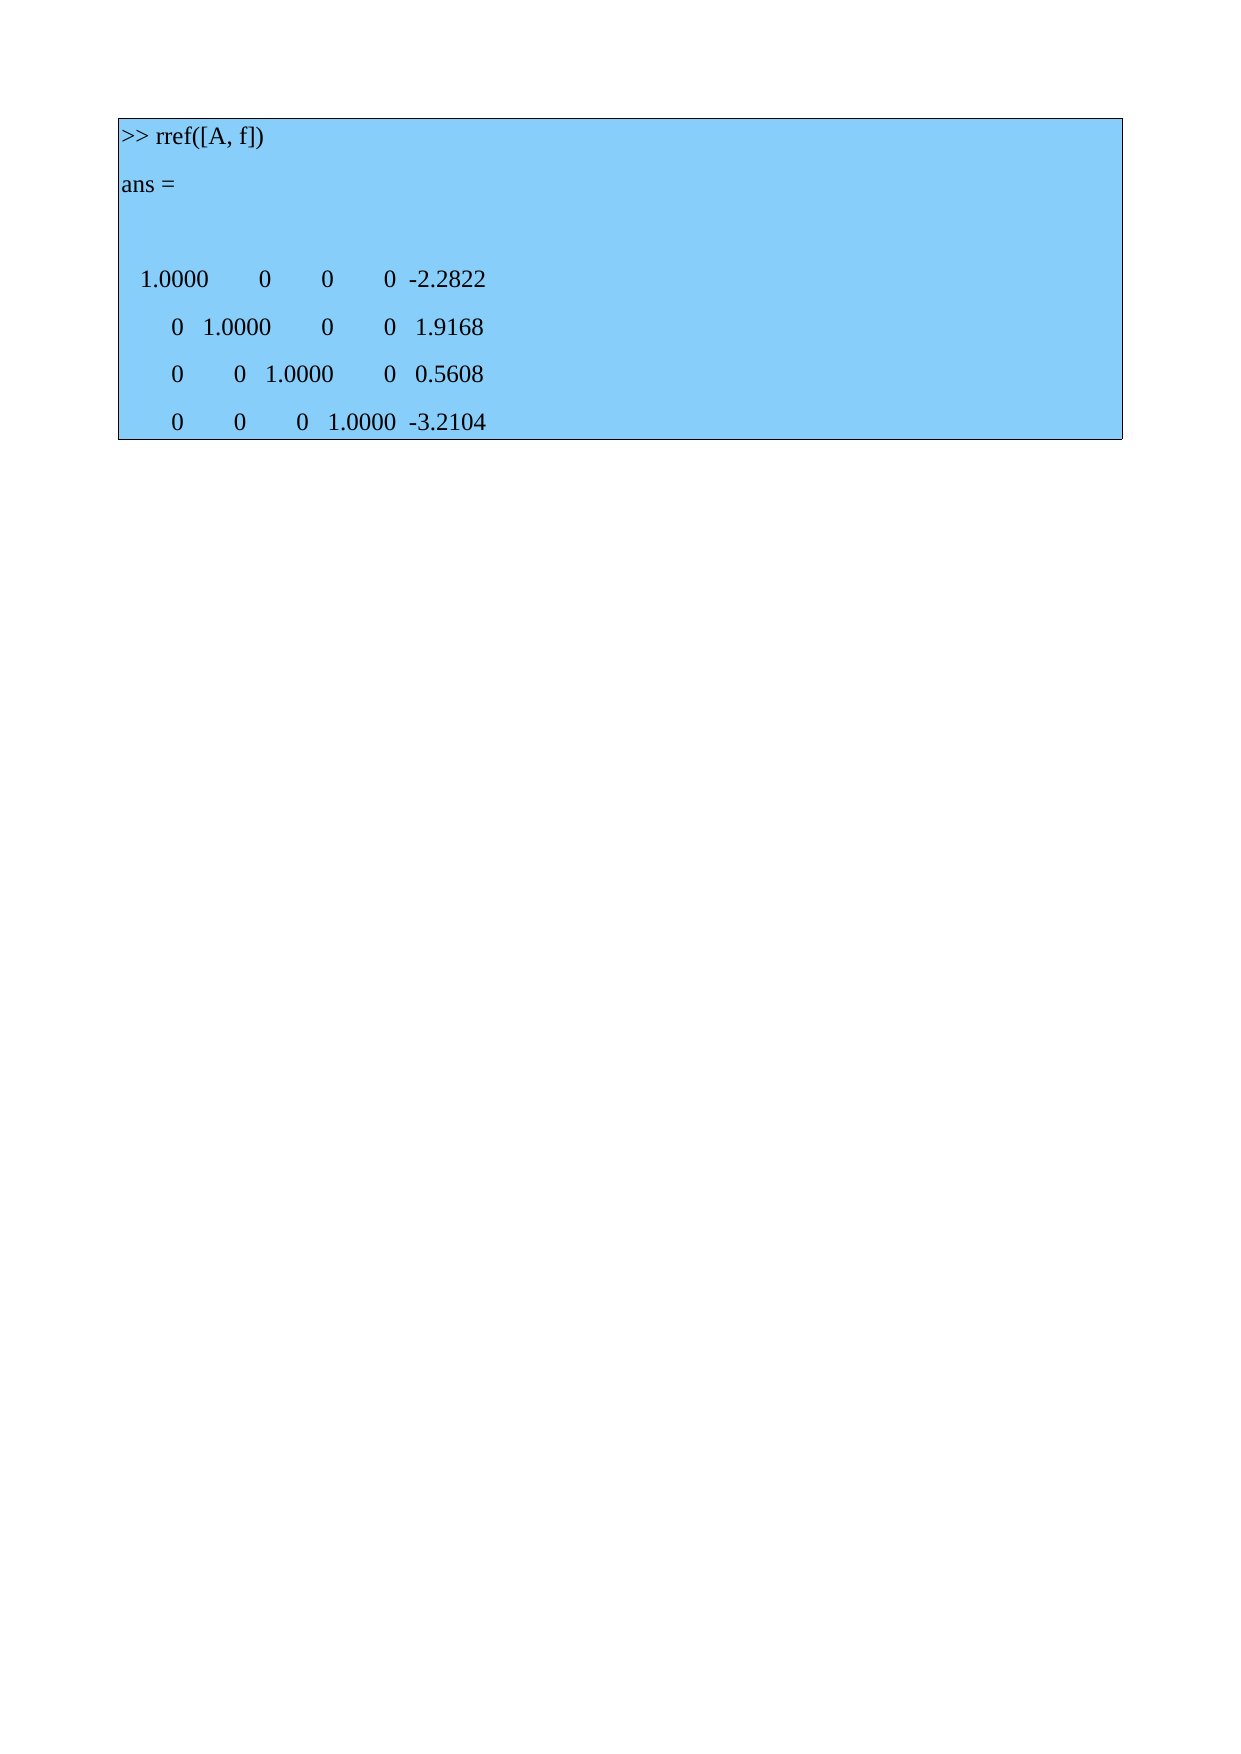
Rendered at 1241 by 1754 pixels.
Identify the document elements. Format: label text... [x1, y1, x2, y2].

text ans = [119, 166, 1122, 198]
text 0 0 0 1.0000 -3.2104 [119, 404, 1122, 439]
text >> rref([A, f]) [119, 119, 1122, 150]
text 0 1.0000 0 0 1.9168 [119, 308, 1122, 340]
text 1.0000 0 0 0 -2.2822 [119, 261, 1122, 293]
text 0 0 1.0000 0 0.5608 [119, 356, 1122, 388]
